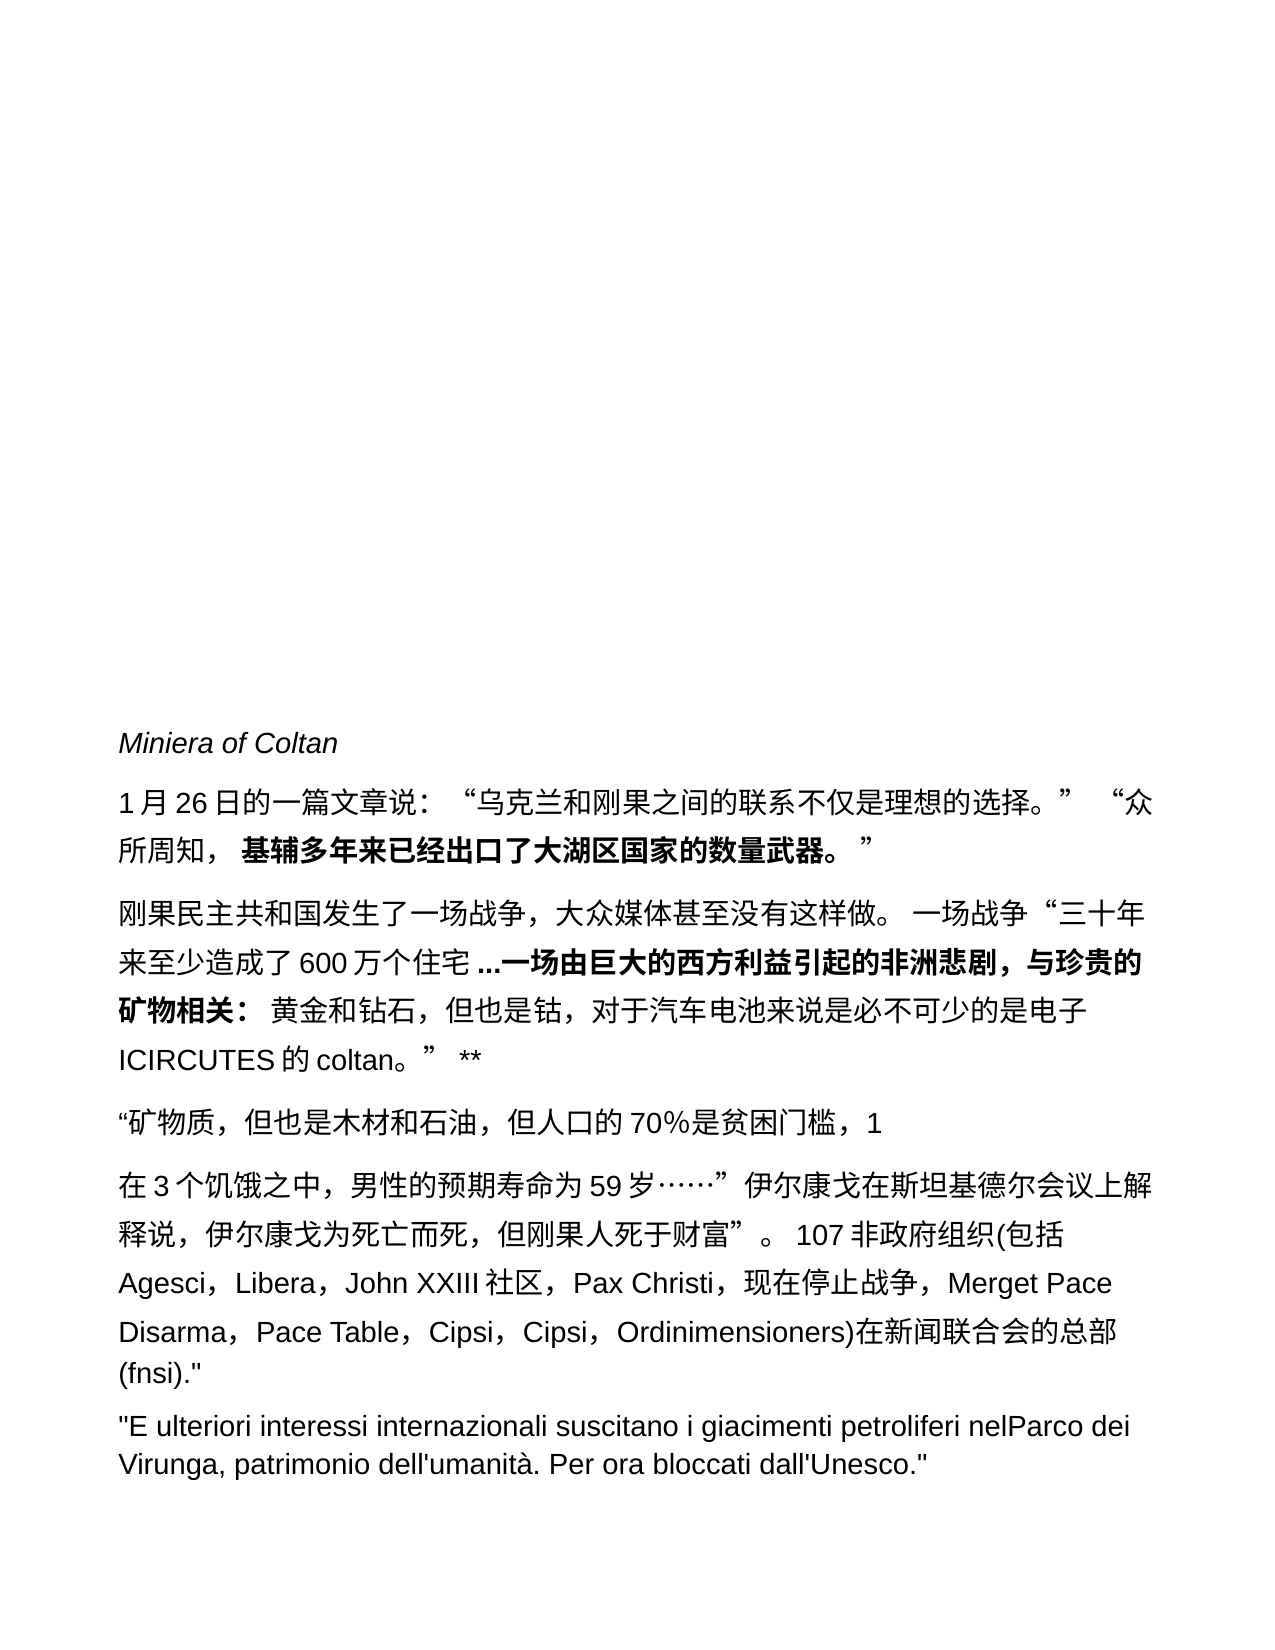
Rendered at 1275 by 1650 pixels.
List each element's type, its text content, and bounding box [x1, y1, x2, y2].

text 刚果民主共和国发生了一场战争，大众媒体甚至没有这样做。 一场战争“三十年来至少造成了600万个住宅 ...一场由巨大的西方利益引起的非洲悲剧，与珍贵的矿物相关： 黄金和钻石，但也是钴，对于汽车电池来说是必不可少的是电子ICIRCUTES的coltan。” ** [118, 891, 1157, 1079]
text 在3个饥饿之中，男性的预期寿命为59岁……”伊尔康戈在斯坦基德尔会议上解释说，伊尔康戈为死亡而死，但刚果人死于财富”。 107非政府组织(包括Agesci，Libera，John XXIII社区，Pax Christi，现在停止战争，Merget Pace Disarma，Pace Table，Cipsi，Cipsi，Ordinimensioners)在新闻联合会的总部(fnsi)." [118, 1163, 1157, 1389]
text Miniera of Coltan [118, 118, 1157, 759]
text “矿物质，但也是木材和石油，但人口的70％是贫困门槛，1 [118, 1099, 1157, 1142]
text 1月26日的一篇文章说：“乌克兰和刚果之间的联系不仅是理想的选择。” “众所周知， 基辅多年来已经出口了大湖区国家的数量武器。 ” [118, 779, 1157, 870]
text "E ulteriori interessi internazionali suscitano i giacimenti petroliferi nelParco dei Virunga, patrimonio dell'umanità. Per ora bloccati dall'Unesco." [118, 1409, 1157, 1481]
